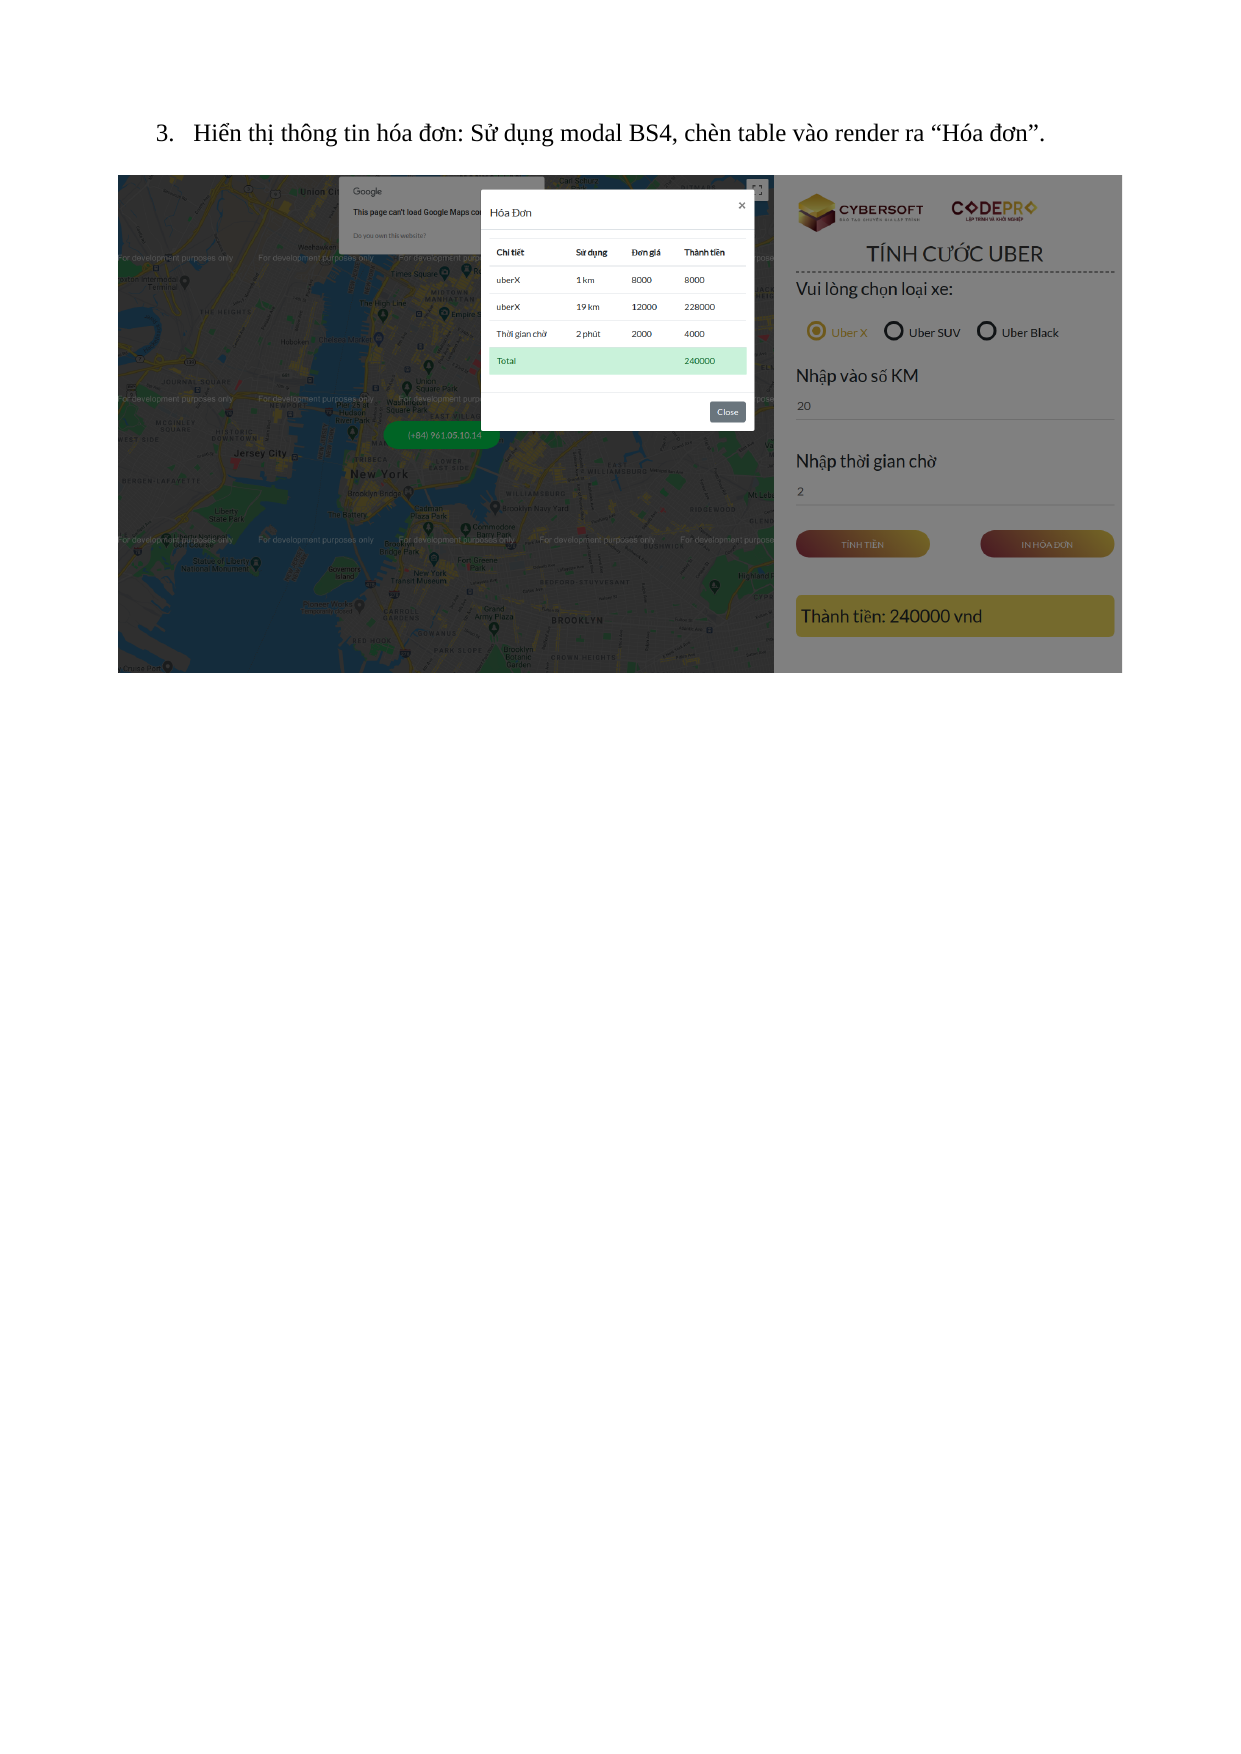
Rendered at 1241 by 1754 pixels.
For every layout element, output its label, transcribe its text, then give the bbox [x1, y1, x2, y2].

list Hiển thị thông tin hóa đơn: Sử dụng modal BS4, chèn table vào render ra “Hóa đơn”. [156, 118, 1122, 147]
picture [118, 175, 1123, 673]
